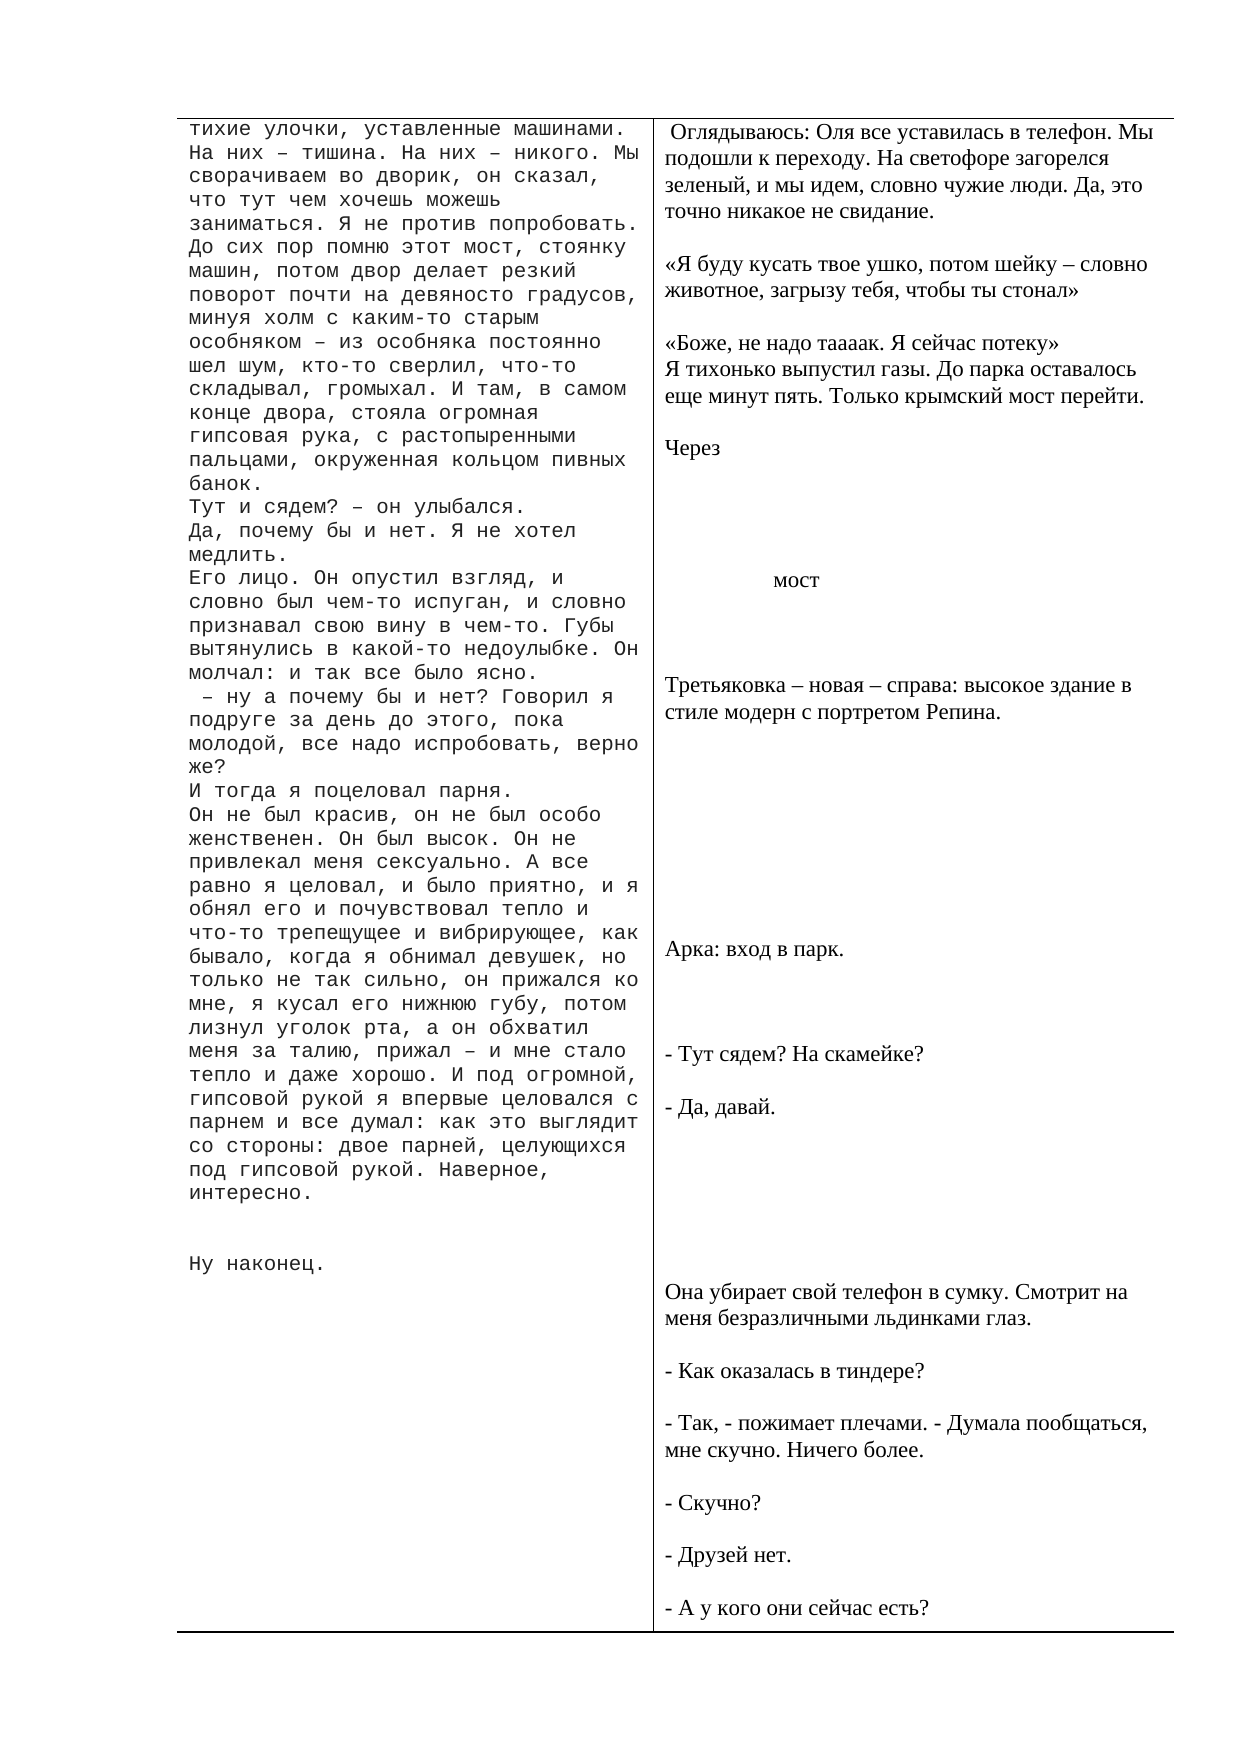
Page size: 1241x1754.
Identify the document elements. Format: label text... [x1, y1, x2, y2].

table_header Оглядываюсь: Оля все уставилась в телефон. Мы подошли к переходу. На светофоре загорелся зеленый, и мы идем, словно чужие люди. Да, это точно никакое не свидание. «Я буду кусать твое ушко, потом шейку – словно животное, загрызу тебя, чтобы ты стонал» «Боже, не надо таааак. Я сейчас потеку» Я тихонько выпустил газы. До парка оставалось еще минут пять. Только крымский мост перейти. Через мост Третьяковка – новая – справа: высокое здание в стиле модерн с портретом Репина. Арка: вход в парк. - Тут сядем? На скамейке? - Да, давай. Она убирает свой телефон в сумку. Смотрит на меня безразличными льдинками глаз. - Как оказалась в тиндере? - Так, - пожимает плечами. - Думала пообщаться, мне скучно. Ничего более. - Скучно? - Друзей нет. - А у кого они сейчас есть? [654, 119, 1174, 1631]
table_header тихие улочки, уставленные машинами. На них – тишина. На них – никого. Мы сворачиваем во дворик, он сказал, что тут чем хочешь можешь заниматься. Я не против попробовать. До сих пор помню этот мост, стоянку машин, потом двор делает резкий поворот почти на девяносто градусов, минуя холм с каким-то старым особняком – из особняка постоянно шел шум, кто-то сверлил, что-то складывал, громыхал. И там, в самом конце двора, стояла огромная гипсовая рука, с растопыренными пальцами, окруженная кольцом пивных банок. Тут и сядем? – он улыбался. Да, почему бы и нет. Я не хотел медлить. Его лицо. Он опустил взгляд, и словно был чем-то испуган, и словно признавал свою вину в чем-то. Губы вытянулись в какой-то недоулыбке. Он молчал: и так все было ясно. – ну а почему бы и нет? Говорил я подруге за день до этого, пока молодой, все надо испробовать, верно же? И тогда я поцеловал парня. Он не был красив, он не был особо женственен. Он был высок. Он не привлекал меня сексуально. А все равно я целовал, и было приятно, и я обнял его и почувствовал тепло и что-то трепещущее и вибрирующее, как бывало, когда я обнимал девушек, но только не так сильно, он прижался ко мне, я кусал его нижнюю губу, потом лизнул уголок рта, а он обхватил меня за талию, прижал – и мне стало тепло и даже хорошо. И под огромной, гипсовой рукой я впервые целовался с парнем и все думал: как это выглядит со стороны: двое парней, целующихся под гипсовой рукой. Наверное, интересно. Ну наконец. [177, 119, 653, 1631]
